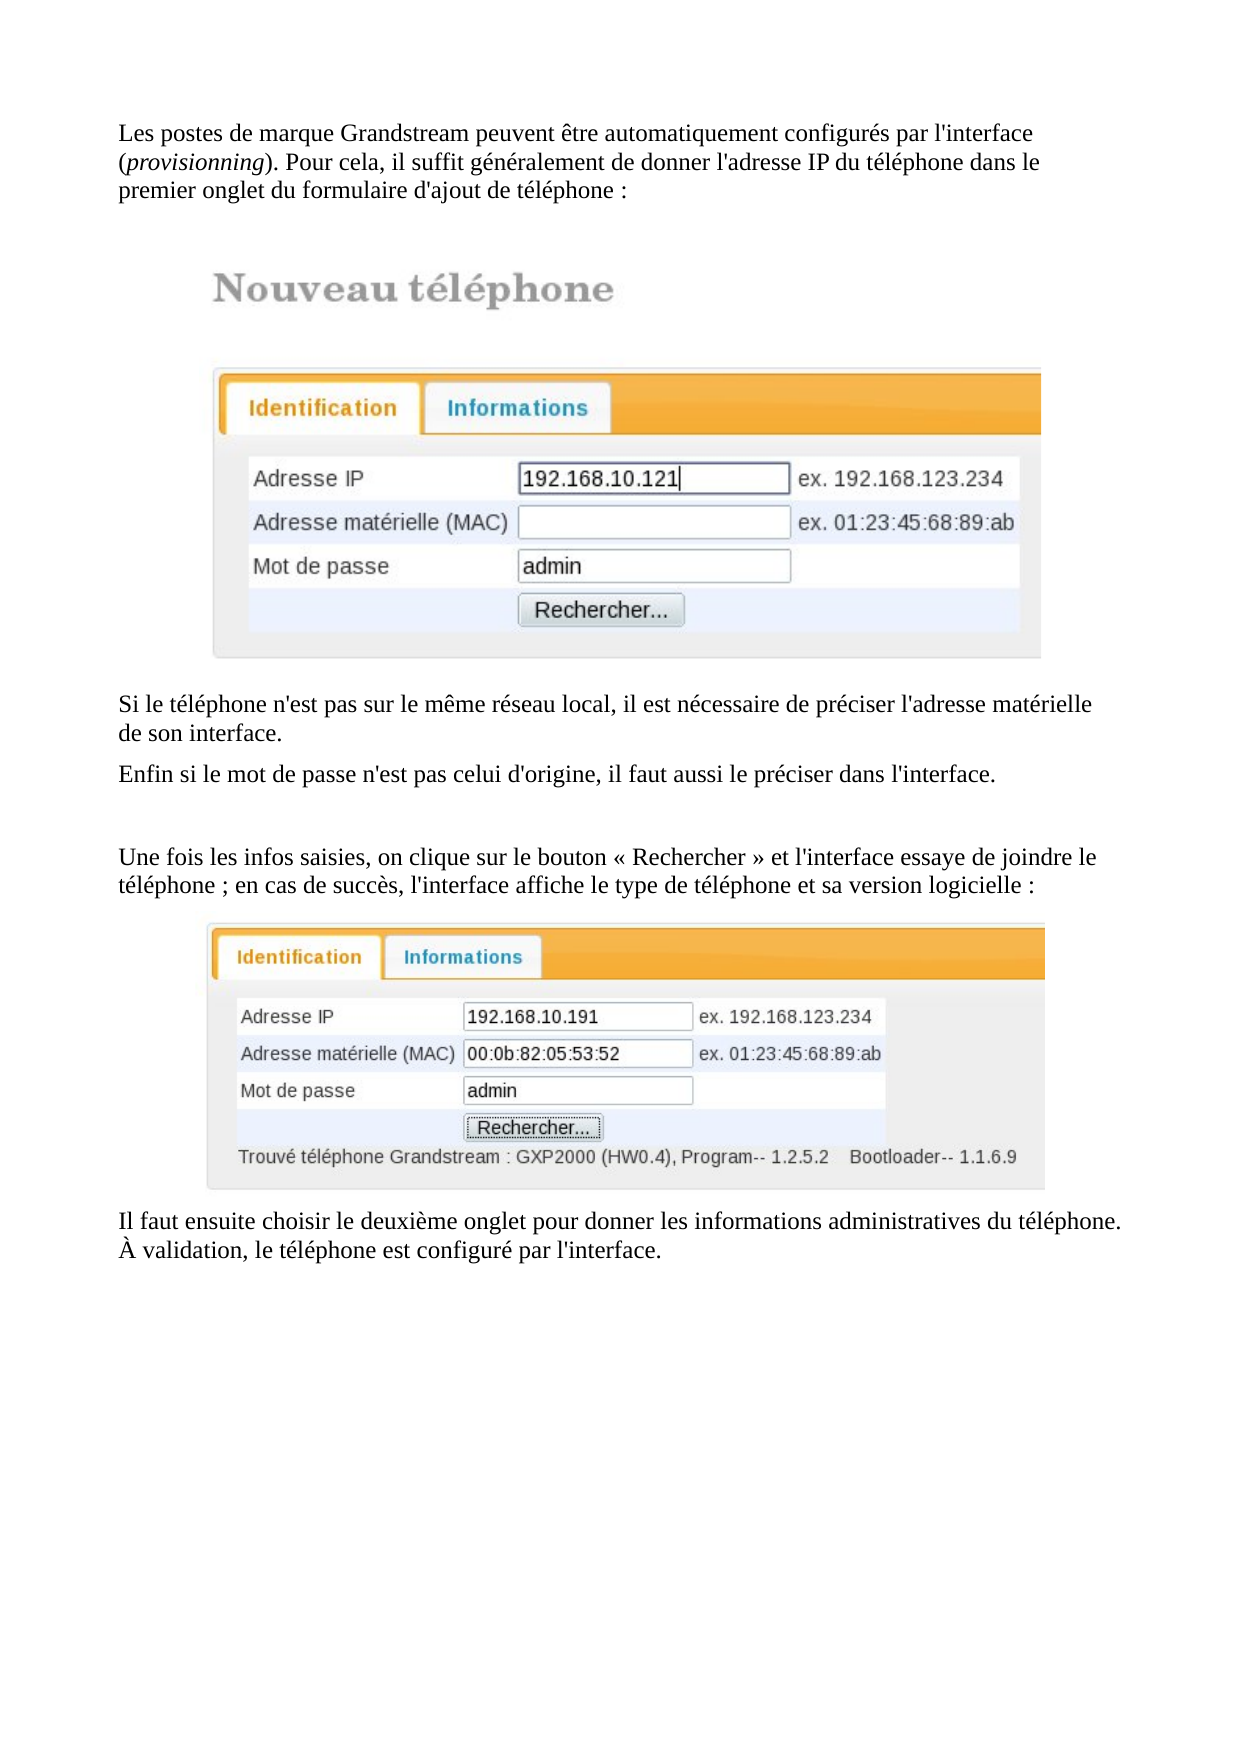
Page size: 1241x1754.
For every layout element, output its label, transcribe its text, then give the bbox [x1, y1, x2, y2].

text Il faut ensuite choisir le deuxième onglet pour donner les informations administratives du téléphone. À validation, le téléphone est configuré par l'interface. [118, 912, 1122, 1264]
text Les postes de marque Grandstream peuvent être automatiquement configurés par l'interface (provisionning). Pour cela, il suffit généralement de donner l'adresse IP du téléphone dans le premier onglet du formulaire d'ajout de téléphone : [118, 118, 1122, 204]
text Enfin si le mot de passe n'est pas celui d'origine, il faut aussi le préciser dans l'interface. [118, 759, 1122, 788]
text Une fois les infos saisies, on clique sur le bouton « Rechercher » et l'interface essaye de joindre le téléphone ; en cas de succès, l'interface affiche le type de téléphone et sa version logicielle : [118, 842, 1122, 899]
picture [195, 911, 1045, 1207]
text Si le téléphone n'est pas sur le même réseau local, il est nécessaire de préciser l'adresse matérielle de son interface. [118, 258, 1122, 747]
picture [199, 258, 1042, 690]
